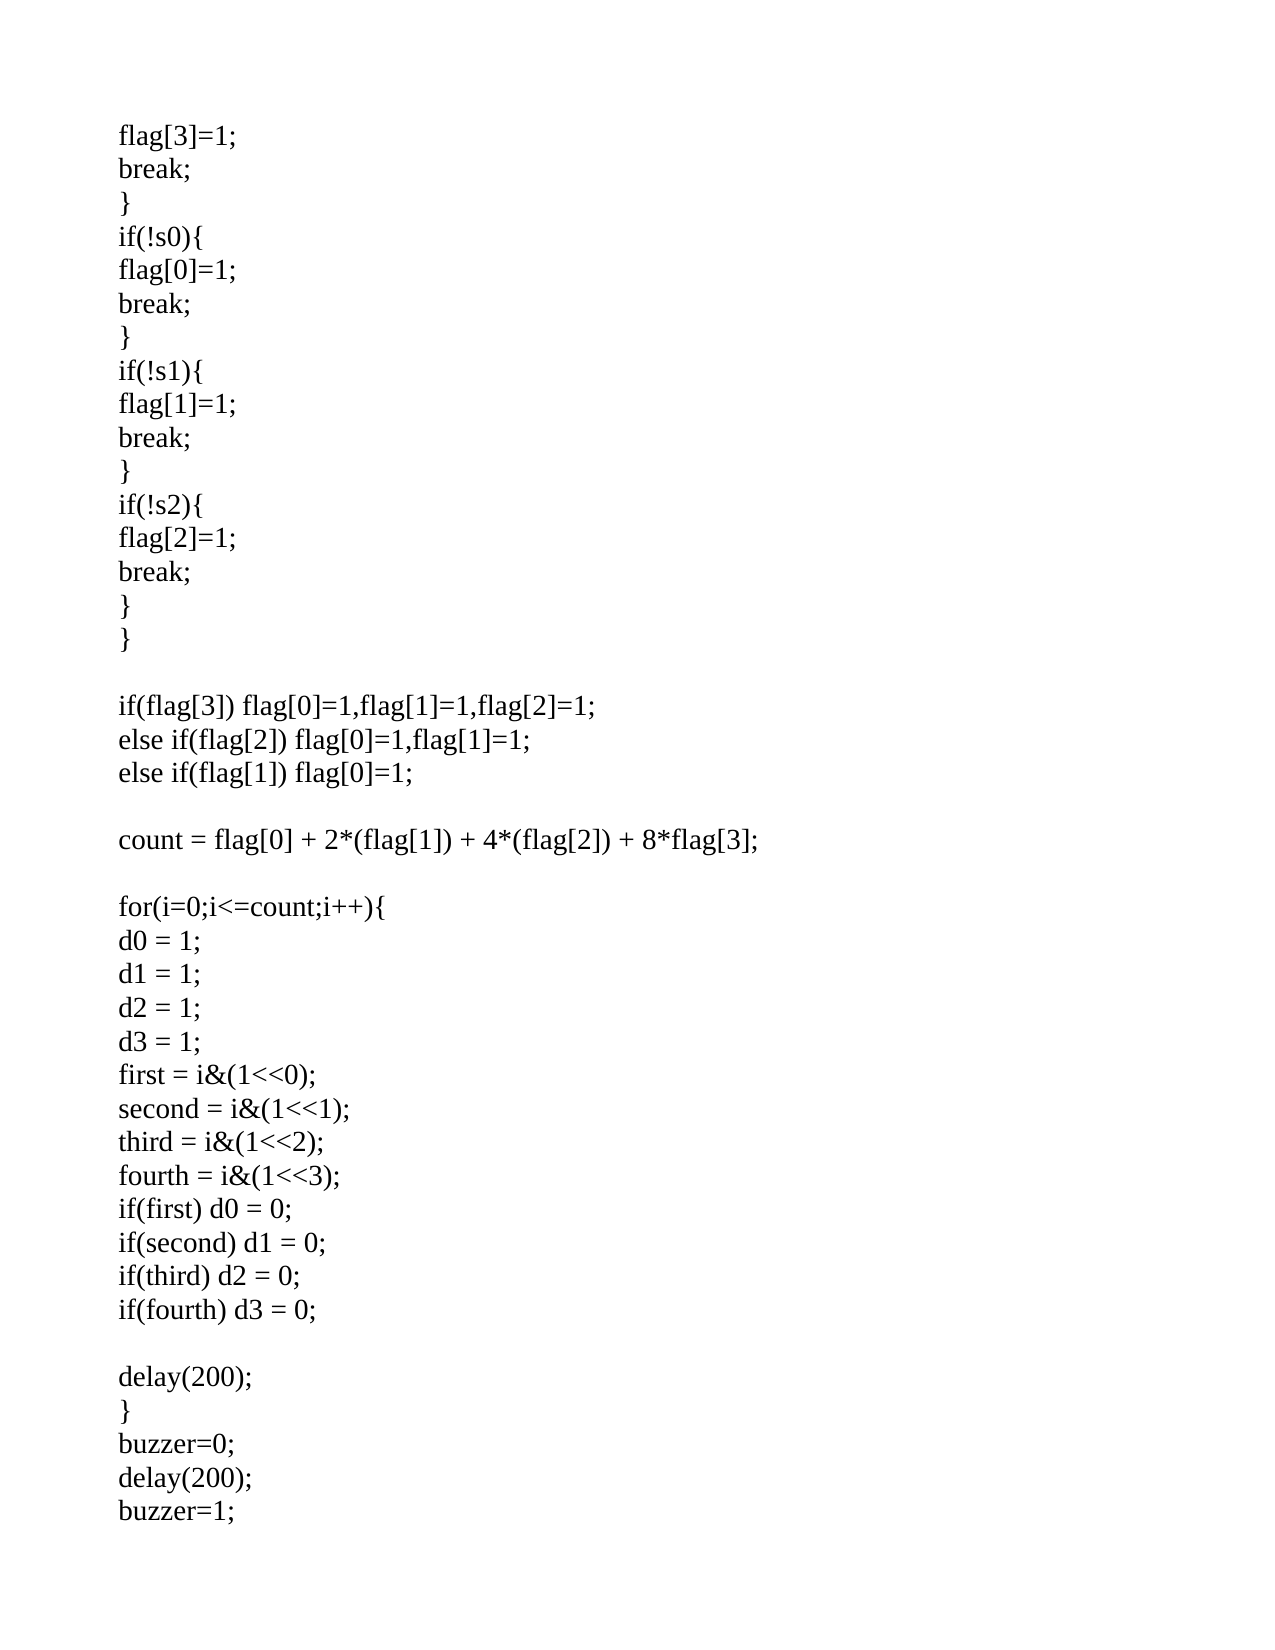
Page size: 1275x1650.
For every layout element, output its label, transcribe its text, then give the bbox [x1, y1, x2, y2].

text flag[3]=1; [118, 118, 1157, 152]
text if(!s2){ [118, 487, 1157, 521]
text else if(flag[2]) flag[0]=1,flag[1]=1; [118, 722, 1157, 755]
text buzzer=1; [118, 1493, 1157, 1527]
text delay(200); [118, 1359, 1157, 1393]
text } [118, 621, 1157, 655]
text second = i&(1<<1); [118, 1091, 1157, 1124]
text if(flag[3]) flag[0]=1,flag[1]=1,flag[2]=1; [118, 688, 1157, 722]
text else if(flag[1]) flag[0]=1; [118, 755, 1157, 789]
text d3 = 1; [118, 1024, 1157, 1057]
text count = flag[0] + 2*(flag[1]) + 4*(flag[2]) + 8*flag[3]; [118, 822, 1157, 856]
text if(first) d0 = 0; [118, 1191, 1157, 1225]
text break; [118, 420, 1157, 453]
text } [118, 319, 1157, 353]
text d1 = 1; [118, 957, 1157, 990]
text d0 = 1; [118, 923, 1157, 957]
text if(second) d1 = 0; [118, 1225, 1157, 1258]
text if(fourth) d3 = 0; [118, 1292, 1157, 1326]
text if(!s0){ [118, 219, 1157, 252]
text for(i=0;i<=count;i++){ [118, 889, 1157, 923]
text d2 = 1; [118, 990, 1157, 1024]
text fourth = i&(1<<3); [118, 1158, 1157, 1191]
text flag[0]=1; [118, 252, 1157, 286]
text if(!s1){ [118, 353, 1157, 386]
text third = i&(1<<2); [118, 1124, 1157, 1158]
text first = i&(1<<0); [118, 1057, 1157, 1091]
text break; [118, 554, 1157, 588]
text } [118, 185, 1157, 219]
text break; [118, 152, 1157, 185]
text break; [118, 286, 1157, 319]
text } [118, 1393, 1157, 1426]
text if(third) d2 = 0; [118, 1258, 1157, 1292]
text flag[2]=1; [118, 521, 1157, 554]
text delay(200); [118, 1460, 1157, 1493]
text } [118, 588, 1157, 621]
text flag[1]=1; [118, 386, 1157, 420]
text } [118, 453, 1157, 487]
text buzzer=0; [118, 1426, 1157, 1460]
